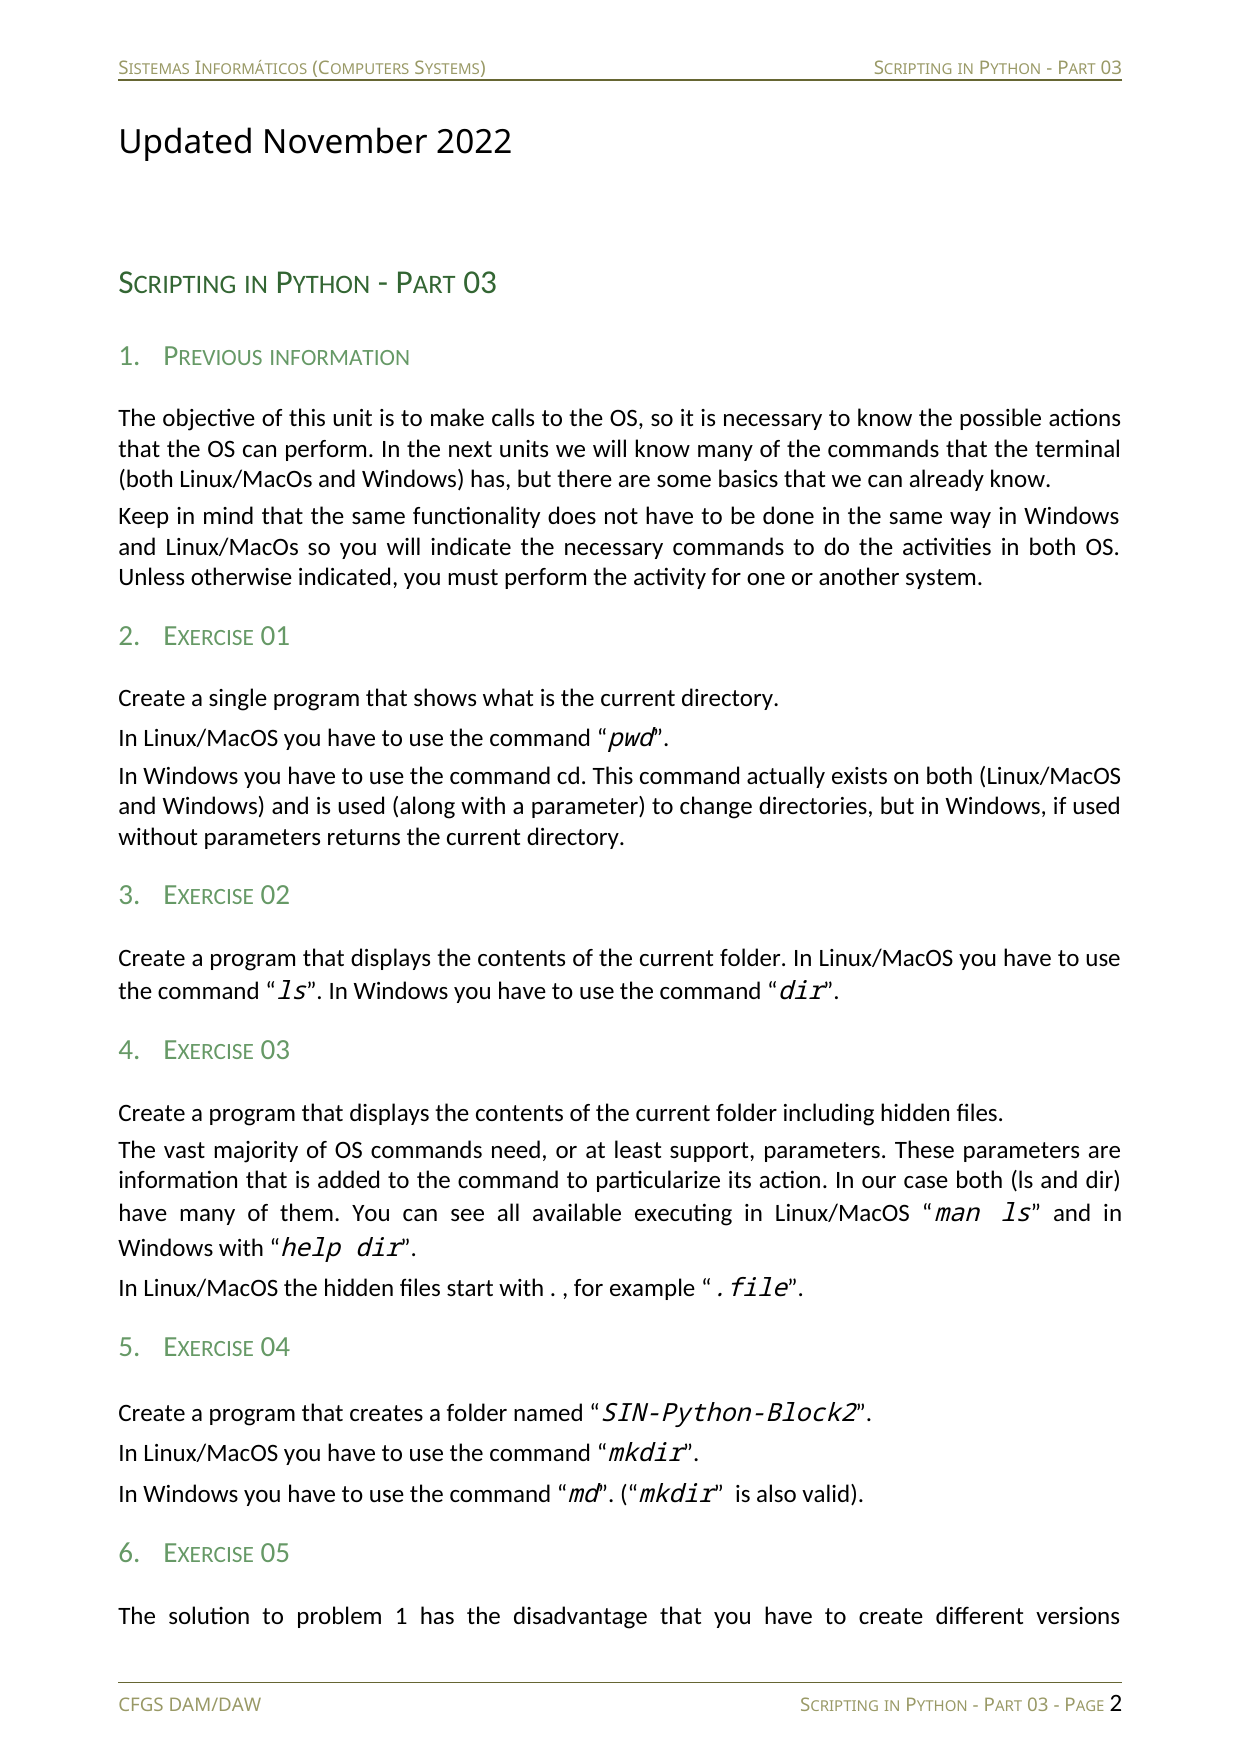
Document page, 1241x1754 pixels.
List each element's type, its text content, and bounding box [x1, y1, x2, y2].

subtitle Previous information [118, 337, 1122, 372]
text In Windows you have to use the command “md”. (“mkdir” is also valid). [118, 1475, 1122, 1509]
text Create a program that creates a folder named “SIN-Python-Block2”. [118, 1394, 1122, 1428]
subtitle Exercise 02 [118, 876, 1122, 912]
text Keep in mind that the same functionality does not have to be done in the same way in Windows and Linux/MacOs so you will indicate the necessary commands to do the activities in both OS. Unless otherwise indicated, you must perform the activity for one or another system. [118, 500, 1122, 592]
text Create a program that displays the contents of the current folder including hidden files. [118, 1097, 1122, 1128]
text The solution to problem 1 has the disadvantage that you have to create different versions [118, 1600, 1122, 1630]
text In Windows you have to use the command cd. This command actually exists on both (Linux/MacOS and Windows) and is used (along with a parameter) to change directories, but in Windows, if used without parameters returns the current directory. [118, 760, 1122, 851]
text In Linux/MacOS the hidden files start with . , for example “.file”. [118, 1270, 1122, 1304]
text Scripting in Python - Part 03 [118, 261, 1122, 302]
text The vast majority of OS commands need, or at least support, parameters. These parameters are information that is added to the command to particularize its action. In our case both (ls and dir) have many of them. You can see all available executing in Linux/MacOS “man ls” and in Windows with “help dir”. [118, 1134, 1122, 1263]
subtitle Exercise 03 [118, 1031, 1122, 1067]
text Updated November 2022 [118, 118, 1122, 163]
subtitle Exercise 04 [118, 1328, 1122, 1364]
subtitle Exercise 01 [118, 617, 1122, 652]
text The objective of this unit is to make calls to the OS, so it is necessary to know the possible actions that the OS can perform. In the next units we will know many of the commands that the terminal (both Linux/MacOs and Windows) has, but there are some basics that we can already know. [118, 402, 1122, 494]
text In Linux/MacOS you have to use the command “mkdir”. [118, 1435, 1122, 1469]
subtitle Exercise 05 [118, 1534, 1122, 1570]
text In Linux/MacOS you have to use the command “pwd”. [118, 719, 1122, 753]
text Create a program that displays the contents of the current folder. In Linux/MacOS you have to use the command “ls”. In Windows you have to use the command “dir”. [118, 942, 1122, 1007]
text Create a single program that shows what is the current directory. [118, 682, 1122, 713]
